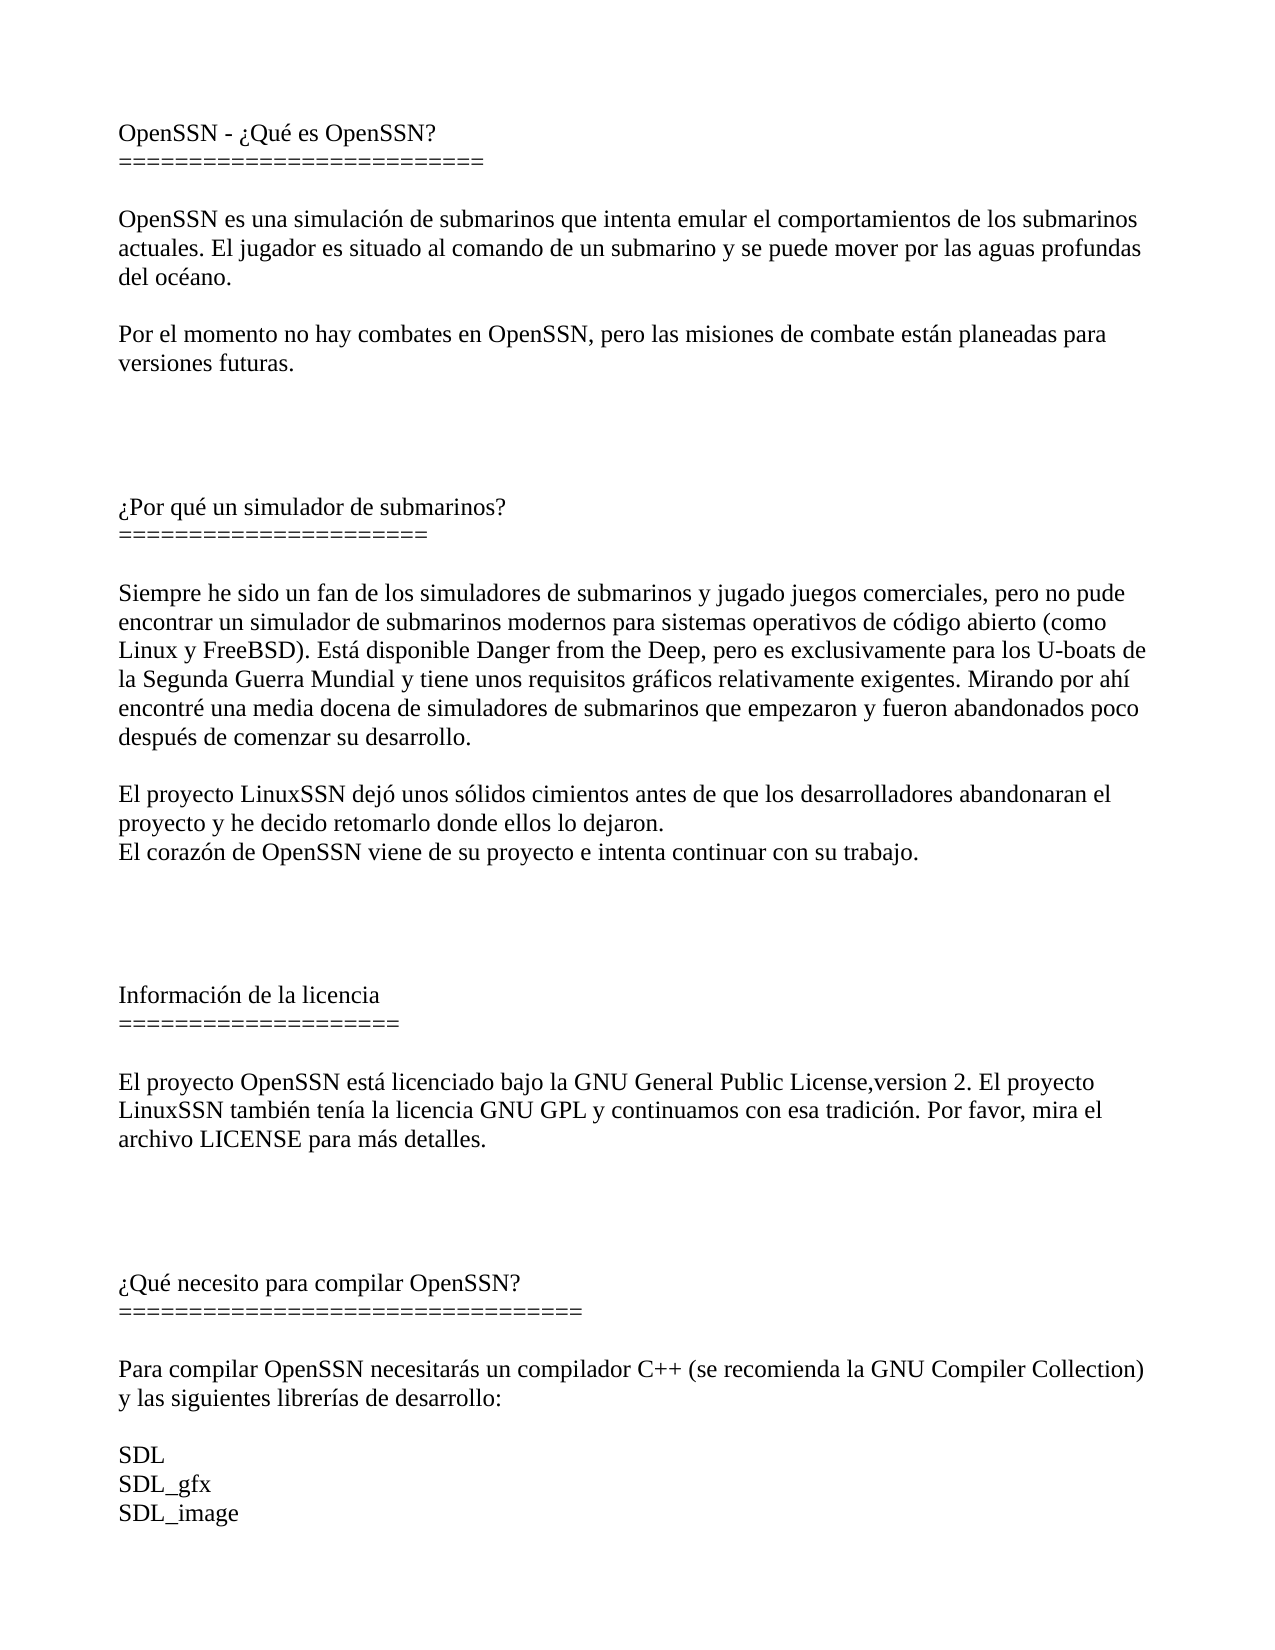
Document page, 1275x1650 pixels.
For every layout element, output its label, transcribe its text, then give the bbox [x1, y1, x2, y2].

text ================================= [118, 1297, 1157, 1326]
text OpenSSN es una simulación de submarinos que intenta emular el comportamientos de los submarinos actuales. El jugador es situado al comando de un submarino y se puede mover por las aguas profundas del océano. [118, 204, 1157, 291]
text Para compilar OpenSSN necesitarás un compilador C++ (se recomienda la GNU Compiler Collection) y las siguientes librerías de desarrollo: [118, 1354, 1157, 1412]
text SDL [118, 1441, 1157, 1469]
text SDL_image [118, 1498, 1157, 1527]
text Siempre he sido un fan de los simuladores de submarinos y jugado juegos comerciales, pero no pude encontrar un simulador de submarinos modernos para sistemas operativos de código abierto (como Linux y FreeBSD). Está disponible Danger from the Deep, pero es exclusivamente para los U-boats de la Segunda Guerra Mundial y tiene unos requisitos gráficos relativamente exigentes. Mirando por ahí encontré una media docena de simuladores de submarinos que empezaron y fueron abandonados poco después de comenzar su desarrollo. [118, 578, 1157, 751]
text ========================== [118, 147, 1157, 176]
text SDL_gfx [118, 1469, 1157, 1498]
text ¿Qué necesito para compilar OpenSSN? [118, 1268, 1157, 1297]
text Por el momento no hay combates en OpenSSN, pero las misiones de combate están planeadas para versiones futuras. [118, 319, 1157, 377]
text El proyecto OpenSSN está licenciado bajo la GNU General Public License,version 2. El proyecto LinuxSSN también tenía la licencia GNU GPL y continuamos con esa tradición. Por favor, mira el archivo LICENSE para más detalles. [118, 1067, 1157, 1153]
text Información de la licencia [118, 981, 1157, 1009]
text ====================== [118, 521, 1157, 549]
text El proyecto LinuxSSN dejó unos sólidos cimientos antes de que los desarrolladores abandonaran el proyecto y he decido retomarlo donde ellos lo dejaron. [118, 779, 1157, 837]
text El corazón de OpenSSN viene de su proyecto e intenta continuar con su trabajo. [118, 837, 1157, 866]
text OpenSSN - ¿Qué es OpenSSN? [118, 118, 1157, 147]
text ==================== [118, 1009, 1157, 1038]
text ¿Por qué un simulador de submarinos? [118, 492, 1157, 521]
